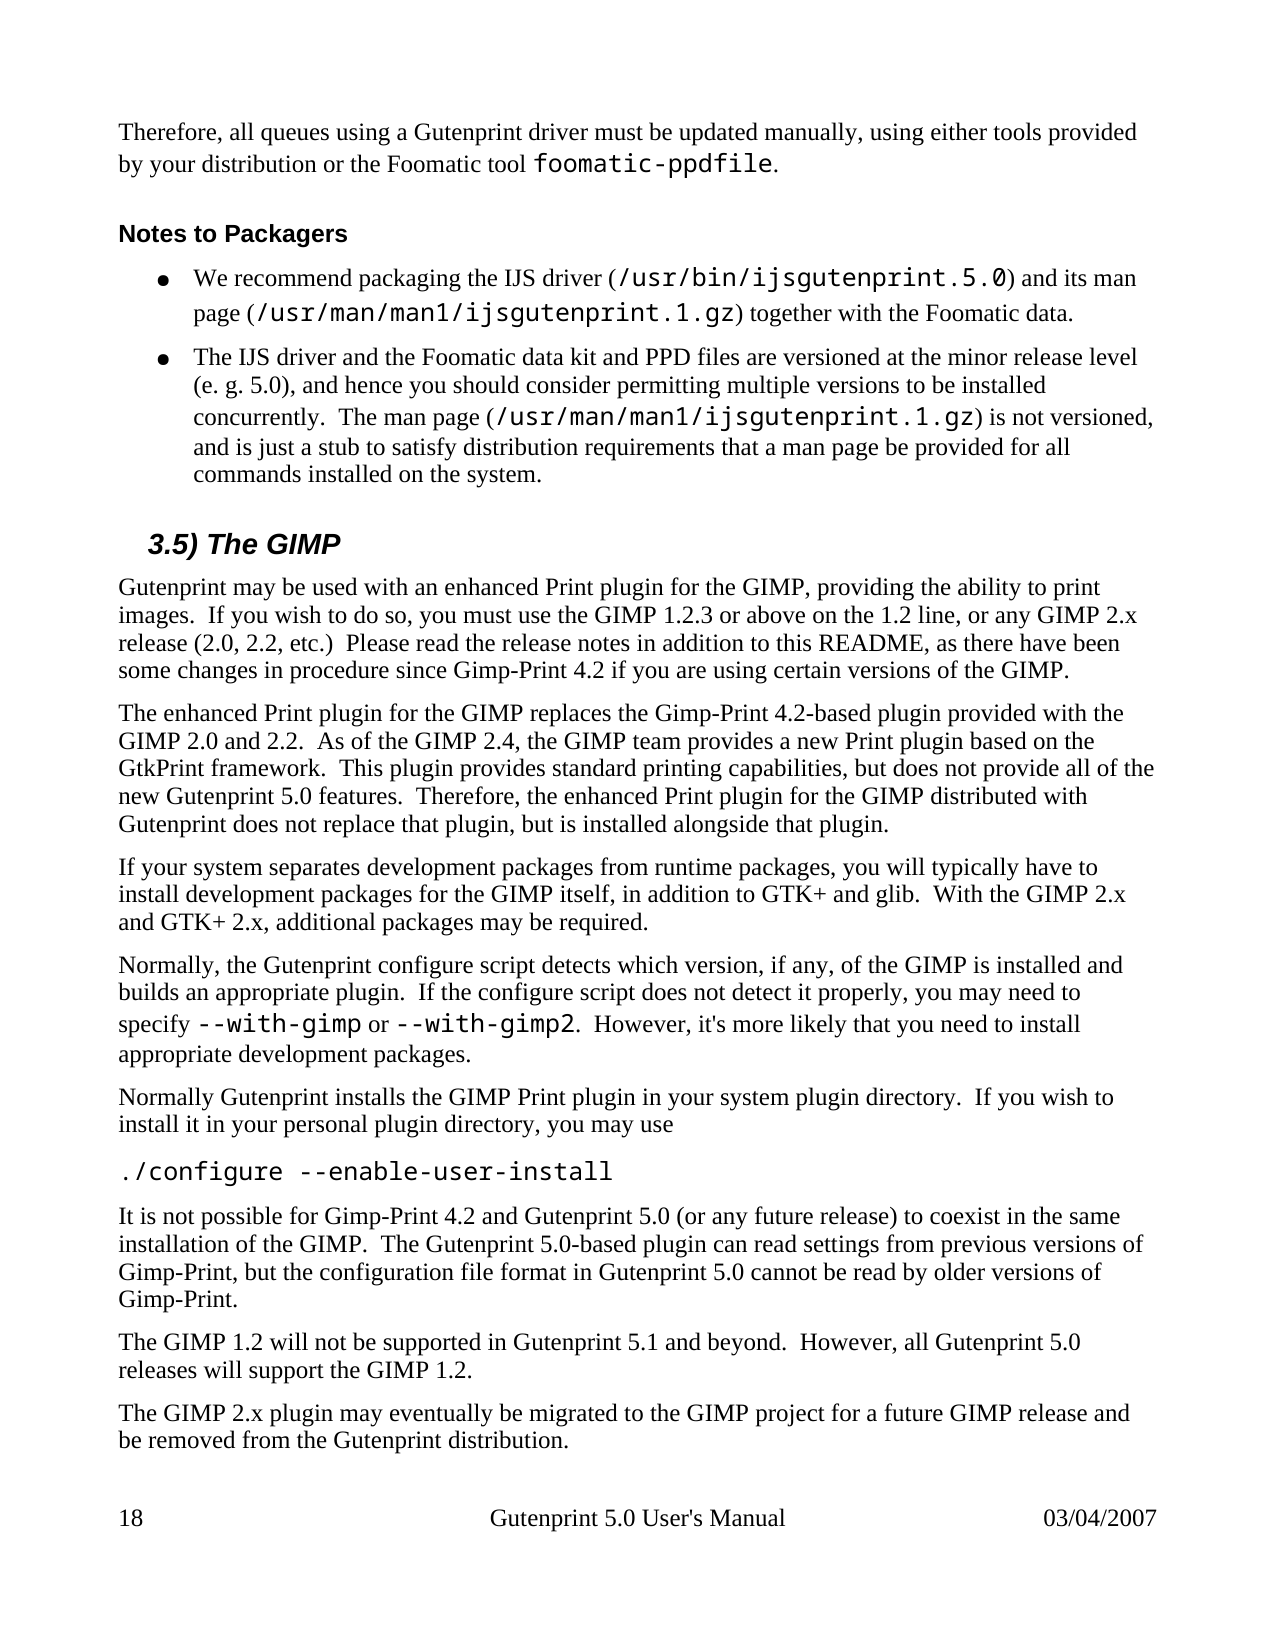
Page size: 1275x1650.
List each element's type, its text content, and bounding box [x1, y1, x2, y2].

text The GIMP 2.x plugin may eventually be migrated to the GIMP project for a future GIMP release and be removed from the Gutenprint distribution. [118, 1399, 1157, 1454]
subtitle Notes to Packagers [118, 220, 1157, 248]
text Therefore, all queues using a Gutenprint driver must be updated manually, using either tools provided by your distribution or the Foomatic tool foomatic-ppdfile. [118, 118, 1157, 180]
text Normally Gutenprint installs the GIMP Print plugin in your system plugin directory. If you wish to install it in your personal plugin directory, you may use [118, 1083, 1157, 1138]
text It is not possible for Gimp-Print 4.2 and Gutenprint 5.0 (or any future release) to coexist in the same installation of the GIMP. The Gutenprint 5.0-based plugin can read settings from previous versions of Gimp-Print, but the configuration file format in Gutenprint 5.0 cannot be read by older versions of Gimp-Print. [118, 1202, 1157, 1313]
text ./configure --enable-user-install [118, 1153, 1157, 1187]
list The IJS driver and the Foomatic data kit and PPD files are versioned at the minor release level (e. g. 5.0), and hence you should consider permitting multiple versions to be installed concurrently. The man page (/usr/man/man1/ijsgutenprint.1.gz) is not versioned, and is just a stub to satisfy distribution requirements that a man page be provided for all commands installed on the system. [156, 343, 1157, 488]
text Normally, the Gutenprint configure script detects which version, if any, of the GIMP is installed and builds an appropriate plugin. If the configure script does not detect it properly, you may need to specify --with-gimp or --with-gimp2. However, it's more likely that you need to install appropriate development packages. [118, 951, 1157, 1068]
text If your system separates development packages from runtime packages, you will typically have to install development packages for the GIMP itself, in addition to GTK+ and glib. With the GIMP 2.x and GTK+ 2.x, additional packages may be required. [118, 853, 1157, 936]
list We recommend packaging the IJS driver (/usr/bin/ijsgutenprint.5.0) and its man page (/usr/man/man1/ijsgutenprint.1.gz) together with the Foomatic data. [156, 260, 1157, 328]
text Gutenprint may be used with an enhanced Print plugin for the GIMP, providing the ability to print images. If you wish to do so, you must use the GIMP 1.2.3 or above on the 1.2 line, or any GIMP 2.x release (2.0, 2.2, etc.) Please read the release notes in addition to this README, as there have been some changes in procedure since Gimp-Print 4.2 if you are using certain versions of the GIMP. [118, 573, 1157, 684]
text The GIMP 1.2 will not be supported in Gutenprint 5.1 and beyond. However, all Gutenprint 5.0 releases will support the GIMP 1.2. [118, 1328, 1157, 1384]
text The enhanced Print plugin for the GIMP replaces the Gimp-Print 4.2-based plugin provided with the GIMP 2.0 and 2.2. As of the GIMP 2.4, the GIMP team provides a new Print plugin based on the GtkPrint framework. This plugin provides standard printing capabilities, but does not provide all of the new Gutenprint 5.0 features. Therefore, the enhanced Print plugin for the GIMP distributed with Gutenprint does not replace that plugin, but is installed alongside that plugin. [118, 699, 1157, 838]
subtitle The GIMP [148, 528, 1157, 561]
